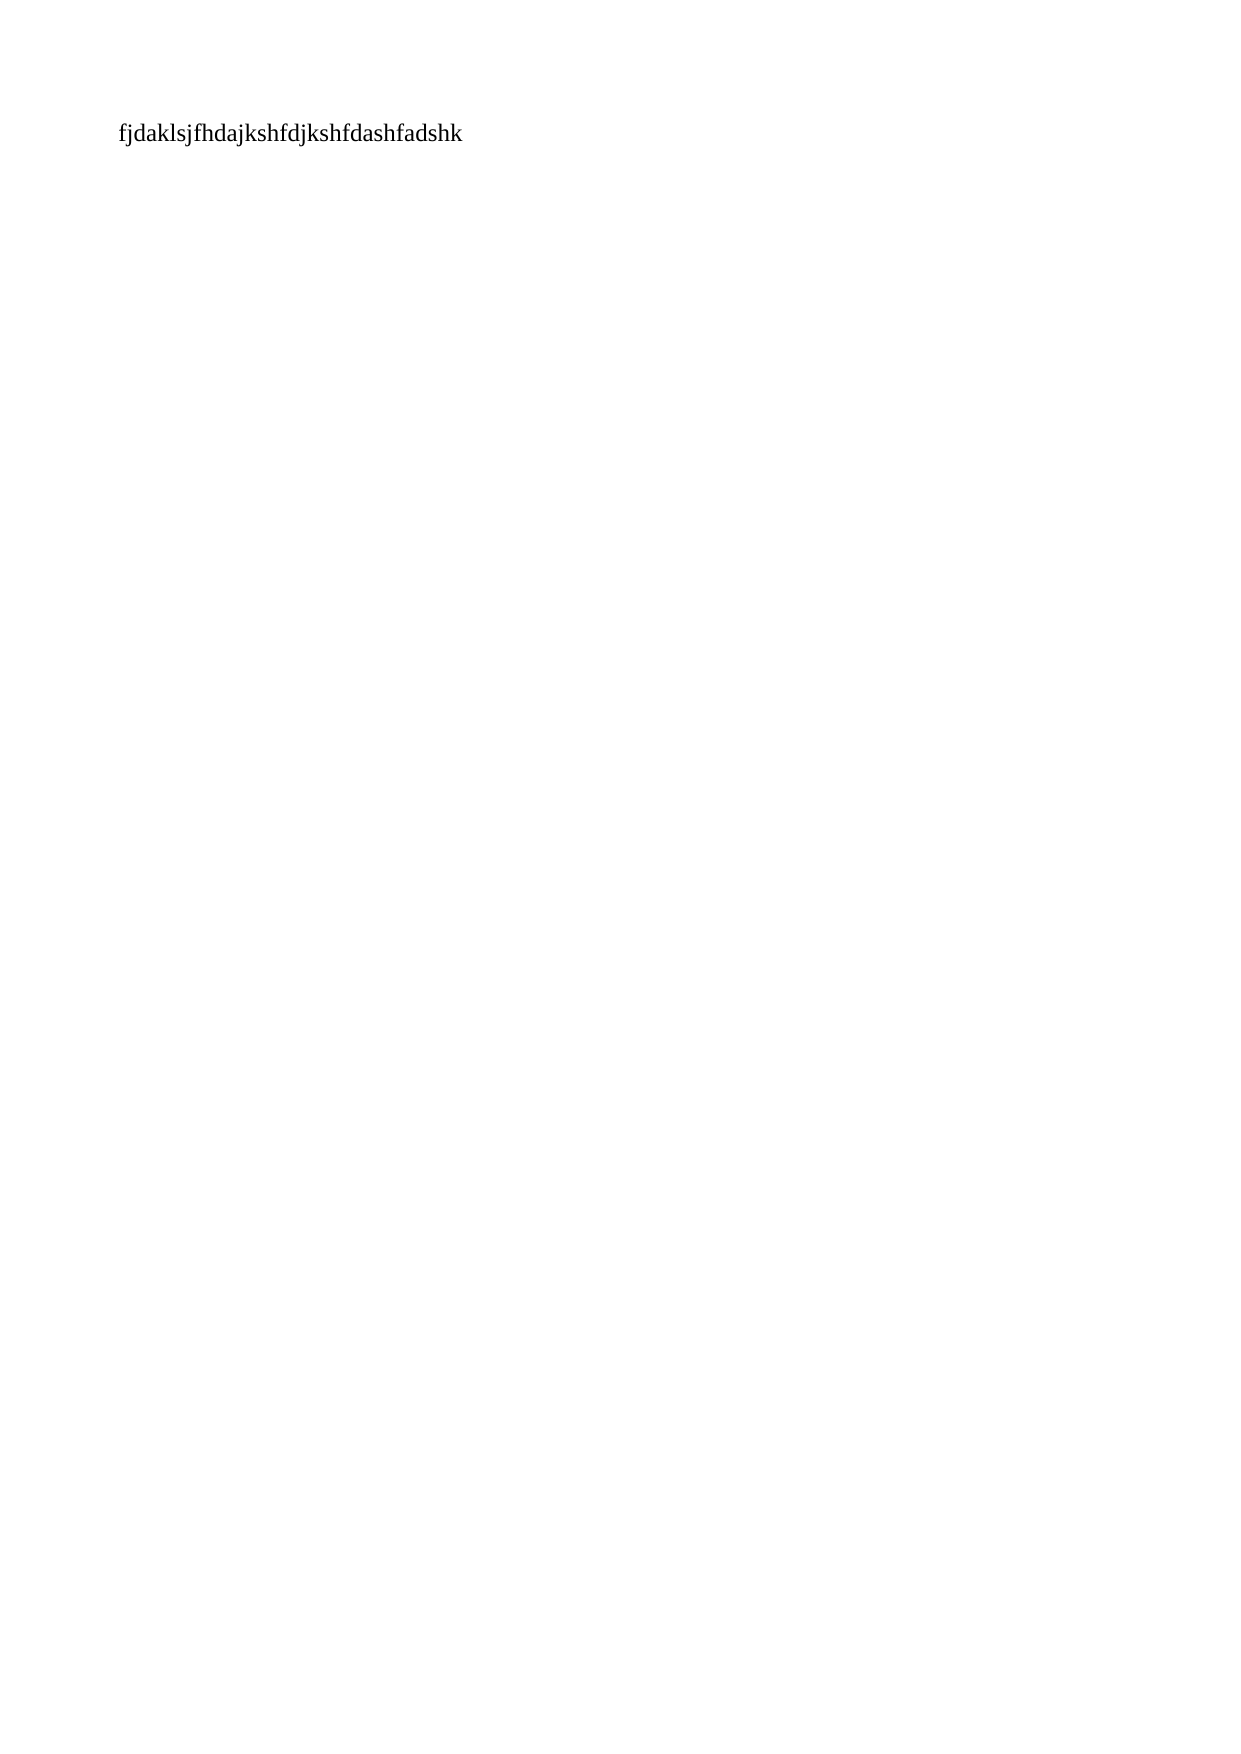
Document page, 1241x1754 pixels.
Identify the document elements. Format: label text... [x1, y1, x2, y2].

text fjdaklsjfhdajkshfdjkshfdashfadshk [118, 118, 1122, 147]
